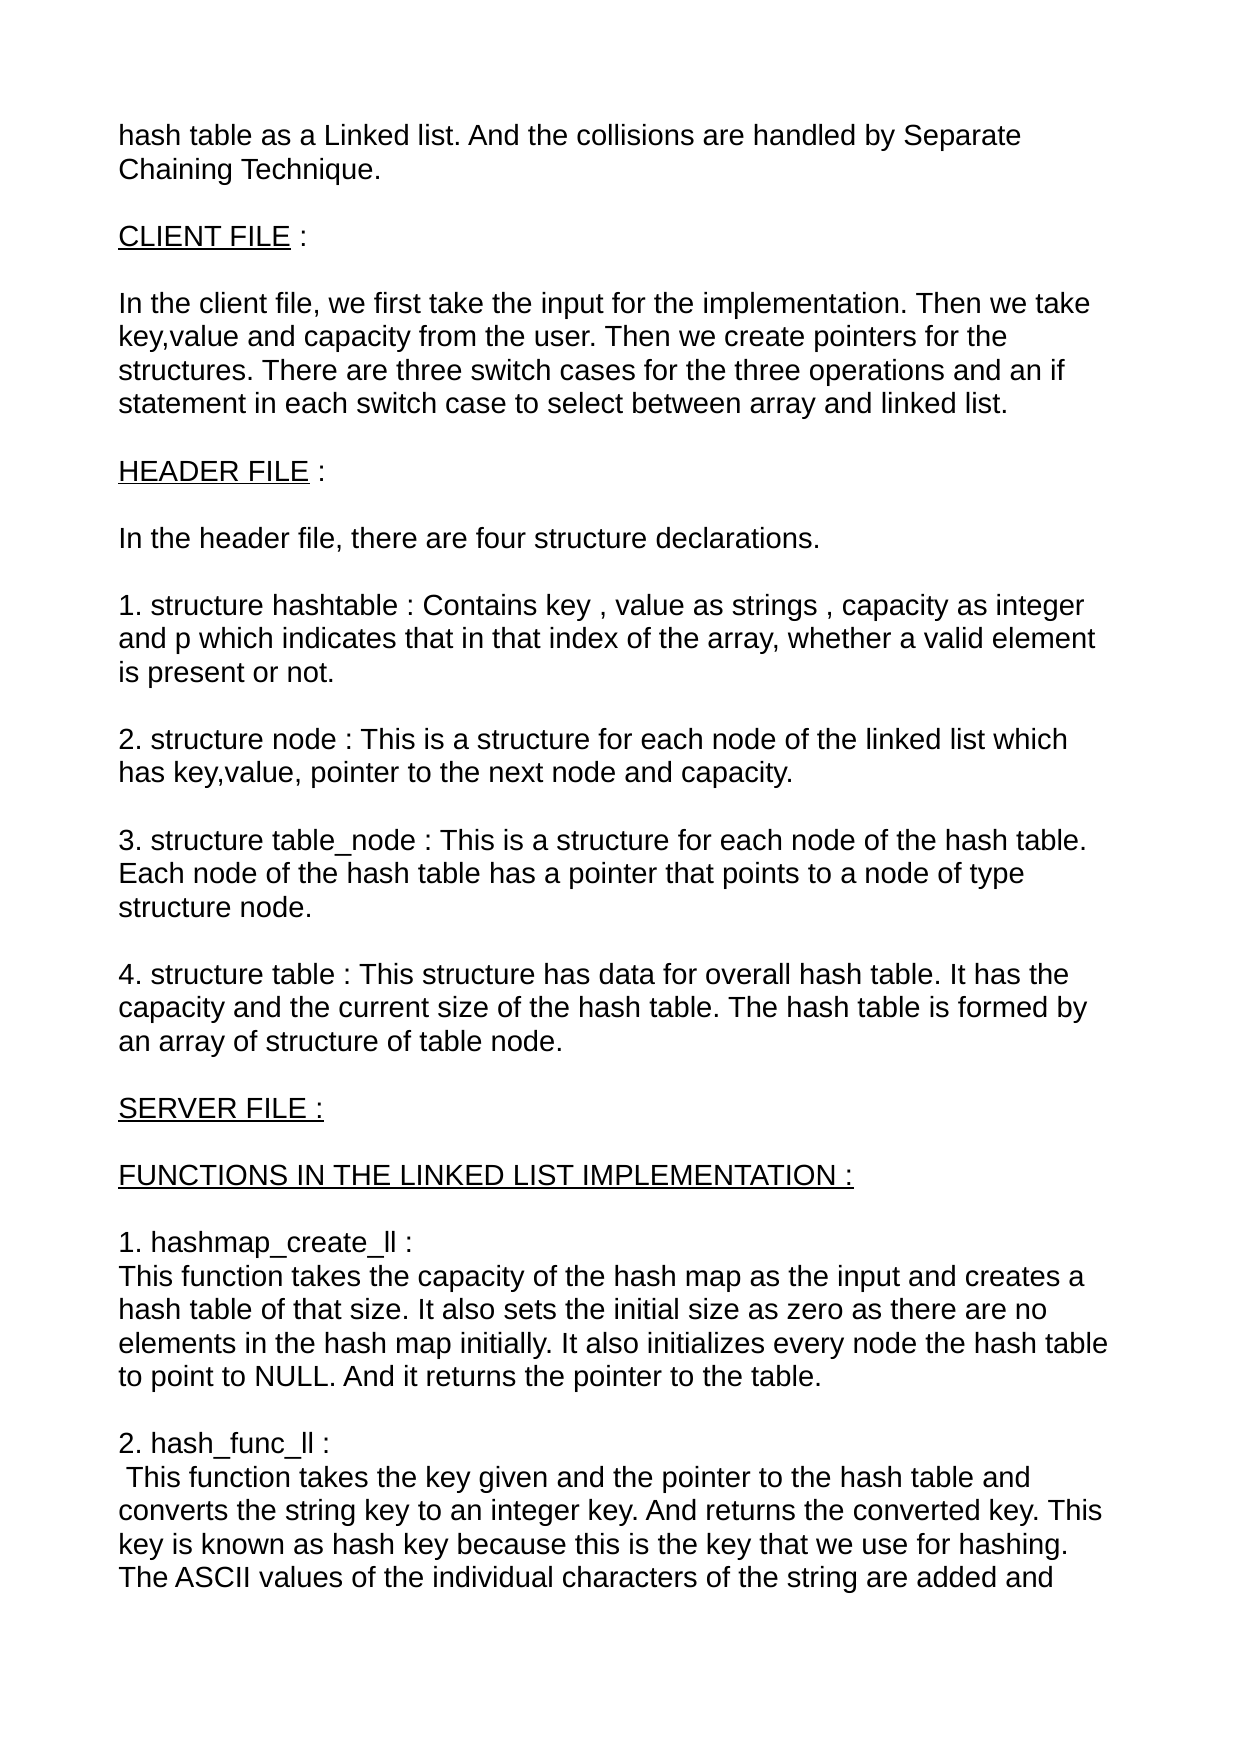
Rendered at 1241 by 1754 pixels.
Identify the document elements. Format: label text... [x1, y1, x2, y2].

text 3. structure table_node : This is a structure for each node of the hash table. Each node of the hash table has a pointer that points to a node of type structure node. [118, 822, 1122, 923]
text 2. hash_func_ll : [118, 1426, 1122, 1460]
text In the header file, there are four structure declarations. [118, 521, 1122, 554]
text hash table as a Linked list. And the collisions are handled by Separate Chaining Technique. [118, 118, 1122, 185]
text 4. structure table : This structure has data for overall hash table. It has the capacity and the current size of the hash table. The hash table is formed by an array of structure of table node. [118, 957, 1122, 1057]
text This function takes the capacity of the hash map as the input and creates a hash table of that size. It also sets the initial size as zero as there are no elements in the hash map initially. It also initializes every node the hash table to point to NULL. And it returns the pointer to the table. [118, 1258, 1122, 1393]
text 1. structure hashtable : Contains key , value as strings , capacity as integer and p which indicates that in that index of the array, whether a valid element is present or not. [118, 588, 1122, 688]
text CLIENT FILE : [118, 219, 1122, 252]
text SERVER FILE : [118, 1091, 1122, 1124]
text HEADER FILE : [118, 453, 1122, 487]
text FUNCTIONS IN THE LINKED LIST IMPLEMENTATION : [118, 1158, 1122, 1191]
text 1. hashmap_create_ll : [118, 1225, 1122, 1258]
text 2. structure node : This is a structure for each node of the linked list which has key,value, pointer to the next node and capacity. [118, 722, 1122, 789]
text This function takes the key given and the pointer to the hash table and converts the string key to an integer key. And returns the converted key. This key is known as hash key because this is the key that we use for hashing. The ASCII values of the individual characters of the string are added and [118, 1460, 1122, 1594]
text In the client file, we first take the input for the implementation. Then we take key,value and capacity from the user. Then we create pointers for the structures. There are three switch cases for the three operations and an if statement in each switch case to select between array and linked list. [118, 286, 1122, 420]
